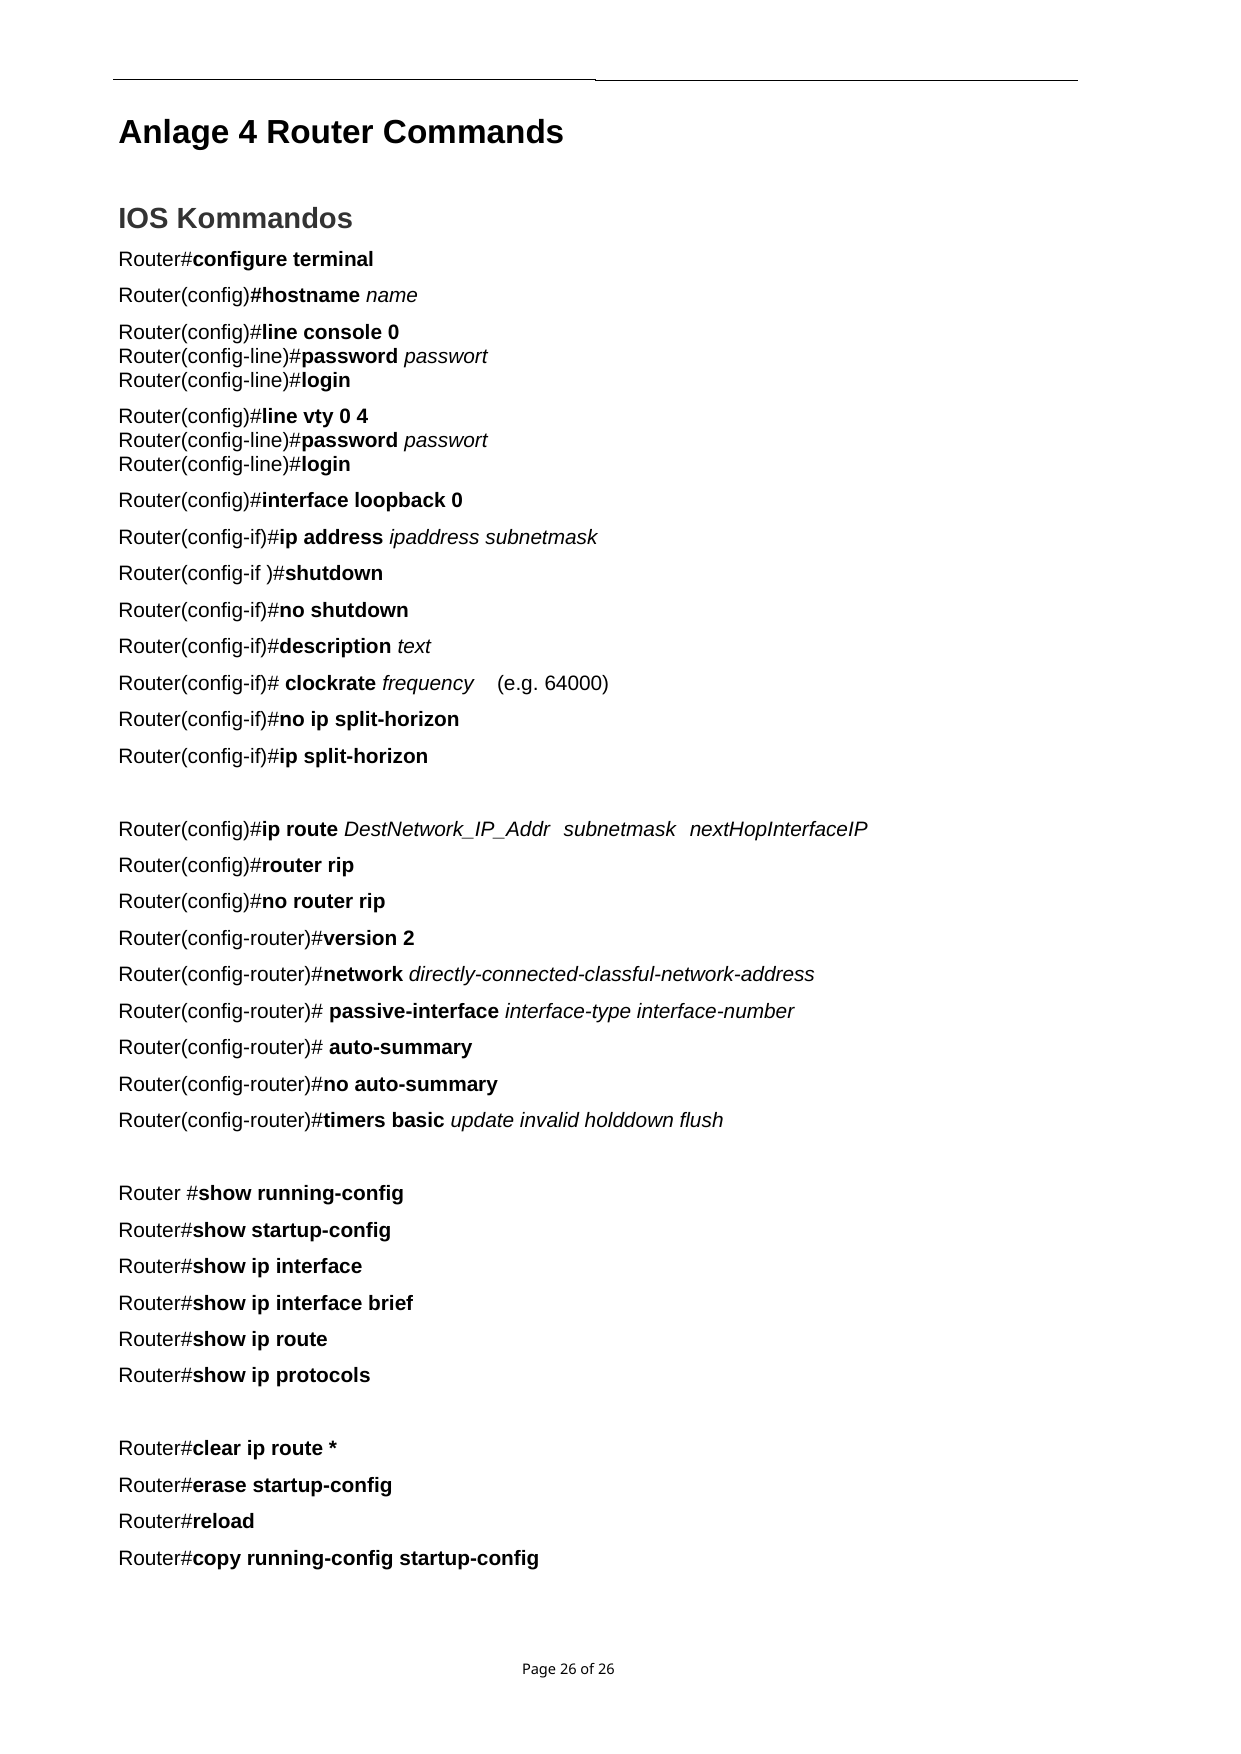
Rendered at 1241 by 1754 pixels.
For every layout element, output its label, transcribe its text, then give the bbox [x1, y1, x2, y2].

text Router(config)#line console 0 Router(config-line)#password passwort Router(config-line)#login [118, 319, 1122, 391]
text Router(config-if)#ip address ipaddress subnetmask [118, 525, 1122, 549]
text Router #show running-config [118, 1181, 1122, 1205]
text Router(config)#no router rip [118, 889, 1122, 913]
text Router(config-if)#no shutdown [118, 598, 1122, 622]
text Router#show ip interface brief [118, 1290, 1122, 1314]
text Router#show startup-config [118, 1217, 1122, 1241]
text Router#erase startup-config [118, 1473, 1122, 1497]
text Router#reload [118, 1509, 1122, 1533]
text Router(config)#line vty 0 4 Router(config-line)#password passwort Router(config-line)#login [118, 404, 1122, 476]
text Router(config-if)# clockrate frequency (e.g. 64000) [118, 671, 1122, 694]
text Router#show ip protocols [118, 1363, 1122, 1387]
text Router(config-router)# auto-summary [118, 1035, 1122, 1059]
text Router(config-if)#ip split-horizon [118, 743, 1122, 767]
text Router#copy running-config startup-config [118, 1546, 1122, 1569]
text Router(config)#interface loopback 0 [118, 488, 1122, 512]
subtitle IOS Kommandos [118, 201, 1122, 234]
text Router(config-router)#no auto-summary [118, 1072, 1122, 1096]
text Router(config-router)# passive-interface interface-type interface-number [118, 999, 1122, 1023]
text Router#show ip interface [118, 1254, 1122, 1278]
text Router(config-if)#no ip split-horizon [118, 707, 1122, 731]
text Router(config-if)#description text [118, 634, 1122, 658]
text Router(config-if )#shutdown [118, 561, 1122, 585]
subtitle Anlage 4 Router Commands [118, 112, 1122, 151]
text Router(config-router)#network directly-connected-classful-network-address [118, 962, 1122, 986]
text Router#clear ip route * [118, 1436, 1122, 1460]
text Router(config-router)#version 2 [118, 926, 1122, 950]
text Router(config)#hostname name [118, 283, 1122, 307]
text Router#show ip route [118, 1327, 1122, 1351]
text Router(config-router)#timers basic update invalid holddown flush [118, 1108, 1122, 1132]
text Router(config)#router rip [118, 853, 1122, 877]
text Router#configure terminal [118, 247, 1122, 271]
text Router(config)#ip route DestNetwork_IP_Addr subnetmask nextHopInterfaceIP [118, 816, 1122, 840]
